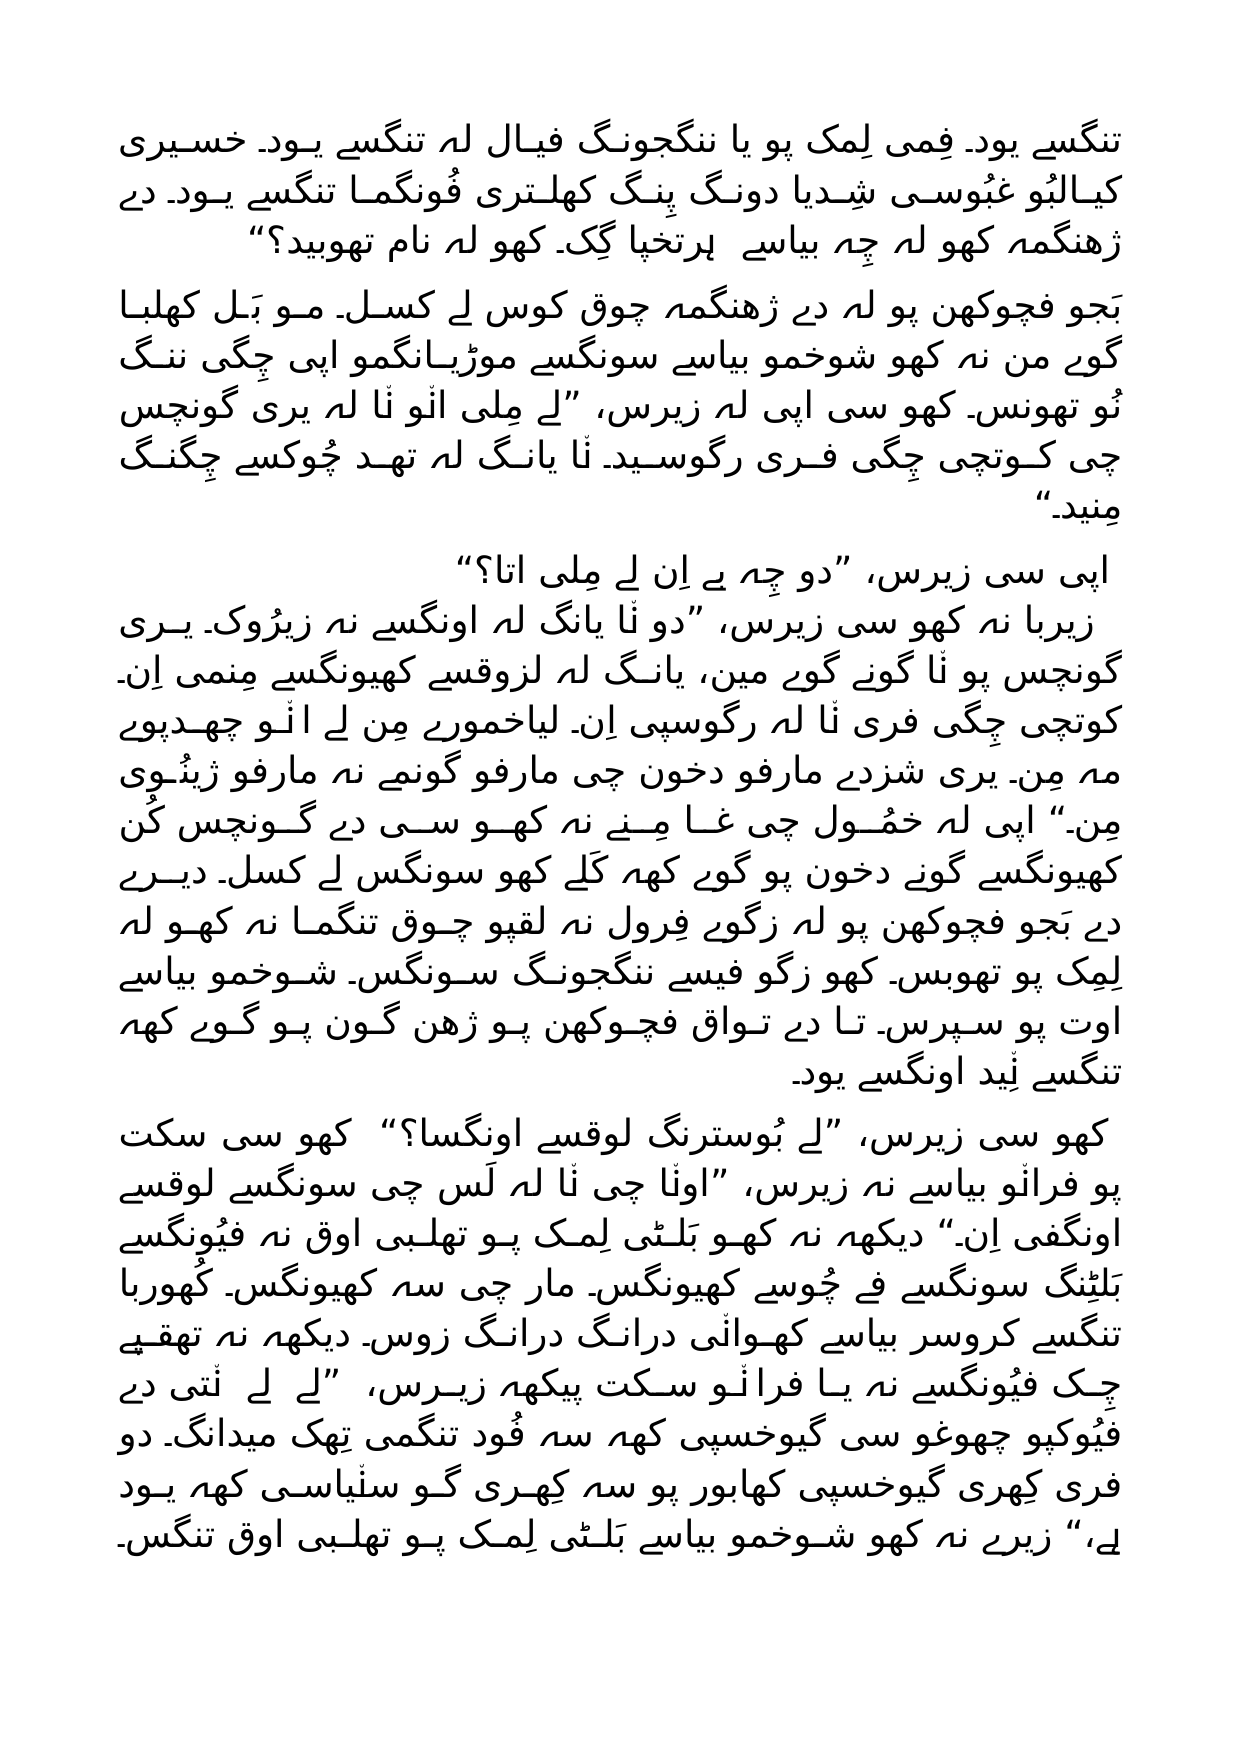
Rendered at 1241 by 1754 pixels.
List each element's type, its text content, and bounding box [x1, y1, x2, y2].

text اپی سی زیرس، ”دو چِہ بے اِن لے مِلی اتا؟“ [118, 548, 1122, 592]
text زیربا نہ کھو سی زیرس، ”دو ن٘ا یانگ لہ اونگسے نہ زیرُوک۔ یری گونچس پو ن٘ا گونے گوے مین، یانگ لہ لزوقسے کھیونگسے مِنمی اِن۔ کوتچی چِگی فری ن٘ا لہ رگوسپی اِن۔ لیاخمورے مِن لے ان٘و چھدپوے مہ مِن۔ یری شزدے مارفو دخون چی مارفو گونمے نہ مارفو ژینُوی مِن۔“ اپی لہ خمُول چی غا مِنے نہ کھو سی دے گونچس کُن کھیونگسے گونے دخون پو گوے کھہ کَلے کھو سونگس لے کسل۔ دیرے دے بَجو فچوکھن پو لہ زگوے فِرول نہ لقپو چوق تنگما نہ کھو لہ لِمِک پو تھوبس۔ کھو زگو فیسے ننگجونگ سونگس۔ شوخمو بیاسے اوت پو سپرس۔ تا دے تواق فچوکھن پو ژھن گون پو گوے کھہ تنگسے نِ٘ید اونگسے یود۔ [118, 599, 1122, 1093]
text تنگسے یود۔ فِمی لِمک پو یا ننگجونگ فیال لہ تنگسے یود۔ خسیری کیالبُو غبُوسی شِدیا دونگ پِنگ کھلتری فُونگما تنگسے یود۔ دے ژھنگمہ کھو لہ چِہ بیاسے ہرتخپا گِک۔ کھو لہ نام تھوبید؟“ [118, 118, 1122, 262]
text کھو سی زیرس، ”لے بُوسترنگ لوقسے اونگسا؟“ کھو سی سکت پو فران٘و بیاسے نہ زیرس، ”اون٘ا چی ن٘ا لہ لَس چی سونگسے لوقسے اونگفی اِن۔“ دیکھہ نہ کھو بَلٹی لِمک پو تھلبی اوق نہ فیُونگسے بَلٹِنگ سونگسے فے چُوسے کھیونگس۔ مار چی سہ کھیونگس۔ کُھوربا تنگسے کروسر بیاسے کھوان٘ی درانگ درانگ زوس۔ دیکھہ نہ تھقپے چِک فیُونگسے نہ یا فران٘و سکت پیکھہ زیرس، ”لے لے ن٘تی دے فیُوکپو چھوغو سی گیوخسپی کھہ سہ فُود تنگمی تِھک میدانگ۔ دو فری کِھری گیوخسپی کھابور پو سہ کِھری گو سن٘یاسی کھہ یود ہے،“ زیرے نہ کھو شوخمو بیاسے بَلٹی لِمک پو تھلبی اوق تنگس۔ [118, 1111, 1122, 1556]
text بَجو فچوکھن پو لہ دے ژھنگمہ چوق کوس لے کسل۔ مو بَل کھلبا گوے من نہ کھو شوخمو بیاسے سونگسے موڑیانگمو اپی چِگی ننگ نُو تھونس۔ کھو سی اپی لہ زیرس، ”لے مِلی ان٘و ن٘ا لہ یری گونچس چی کوتچی چِگی فری رگوسید۔ ن٘ا یانگ لہ تھد چُوکسے چِگنگ مِنید۔“ [118, 283, 1122, 527]
